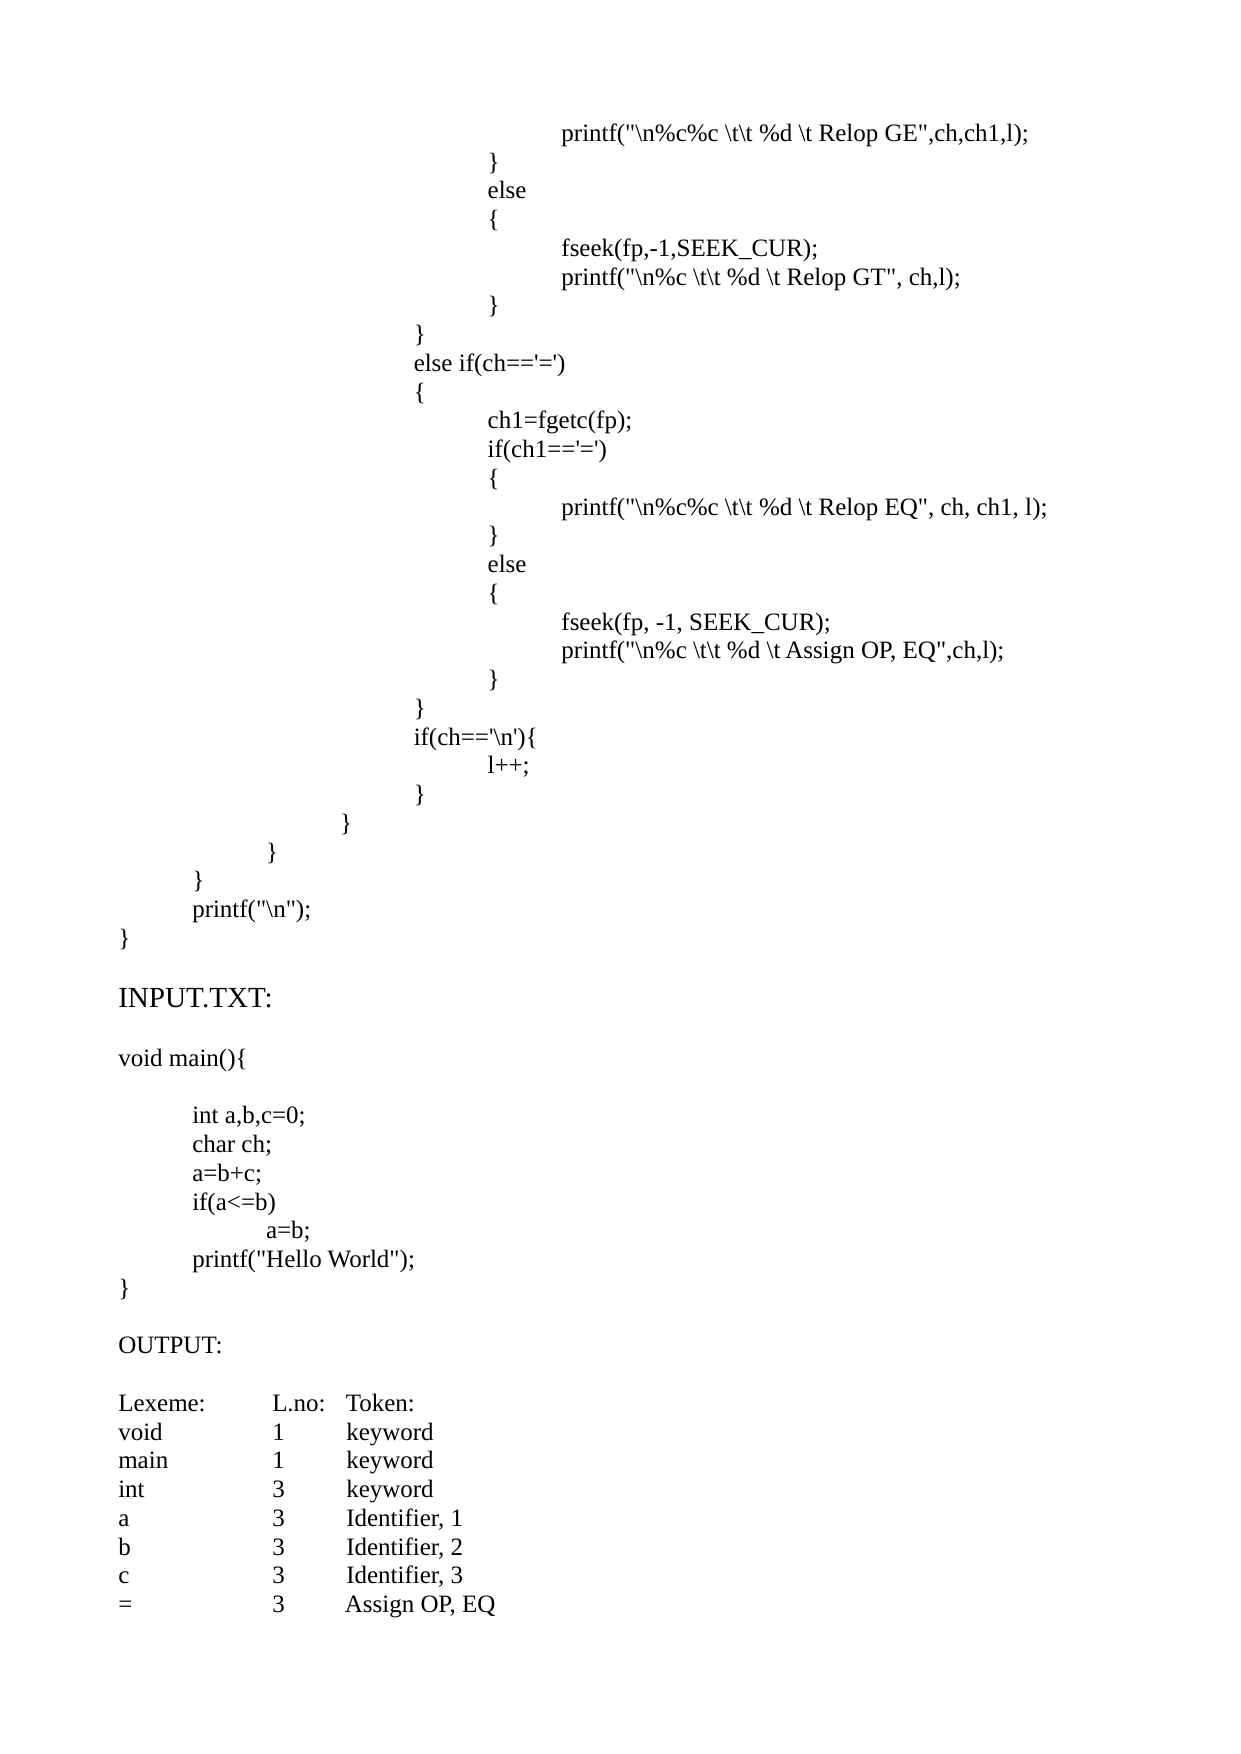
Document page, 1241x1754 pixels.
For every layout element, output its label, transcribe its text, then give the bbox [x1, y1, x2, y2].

text else if(ch=='=') [118, 348, 1122, 377]
text printf("\n%c \t\t %d \t Assign OP, EQ",ch,l); [118, 636, 1122, 664]
text Lexeme: L.no: Token: [118, 1388, 1122, 1417]
text a 3 Identifier, 1 [118, 1503, 1122, 1532]
text INPUT.TXT: [118, 981, 1122, 1014]
text int 3 keyword [118, 1474, 1122, 1503]
text { [118, 204, 1122, 233]
text } [118, 779, 1122, 808]
text } [118, 319, 1122, 348]
text fseek(fp,-1,SEEK_CUR); [118, 233, 1122, 262]
text char ch; [118, 1129, 1122, 1158]
text int a,b,c=0; [118, 1100, 1122, 1129]
text else [118, 549, 1122, 578]
text printf("Hello World"); [118, 1244, 1122, 1273]
text } [118, 866, 1122, 894]
text ch1=fgetc(fp); [118, 406, 1122, 434]
text { [118, 377, 1122, 406]
text else [118, 176, 1122, 204]
text OUTPUT: [118, 1330, 1122, 1388]
text b 3 Identifier, 2 [118, 1532, 1122, 1560]
text printf("\n%c%c \t\t %d \t Relop EQ", ch, ch1, l); [118, 492, 1122, 521]
text l++; [118, 751, 1122, 779]
text printf("\n%c \t\t %d \t Relop GT", ch,l); [118, 262, 1122, 291]
text { [118, 463, 1122, 492]
text if(ch1=='=') [118, 434, 1122, 463]
text } [118, 693, 1122, 722]
text void main(){ [118, 1043, 1122, 1072]
text { [118, 578, 1122, 607]
text c 3 Identifier, 3 [118, 1560, 1122, 1589]
text a=b; [118, 1215, 1122, 1244]
text } [118, 837, 1122, 866]
text a=b+c; [118, 1158, 1122, 1187]
text if(ch=='\n'){ [118, 722, 1122, 751]
text = 3 Assign OP, EQ [118, 1589, 1122, 1618]
text printf("\n"); [118, 894, 1122, 923]
text fseek(fp, -1, SEEK_CUR); [118, 607, 1122, 636]
text void 1 keyword [118, 1417, 1122, 1445]
text } [118, 147, 1122, 176]
text } [118, 808, 1122, 837]
text } [118, 664, 1122, 693]
text } [118, 923, 1122, 981]
text printf("\n%c%c \t\t %d \t Relop GE",ch,ch1,l); [118, 118, 1122, 147]
text if(a<=b) [118, 1187, 1122, 1215]
text main 1 keyword [118, 1445, 1122, 1474]
text } [118, 521, 1122, 549]
text } [118, 1273, 1122, 1302]
text } [118, 291, 1122, 319]
